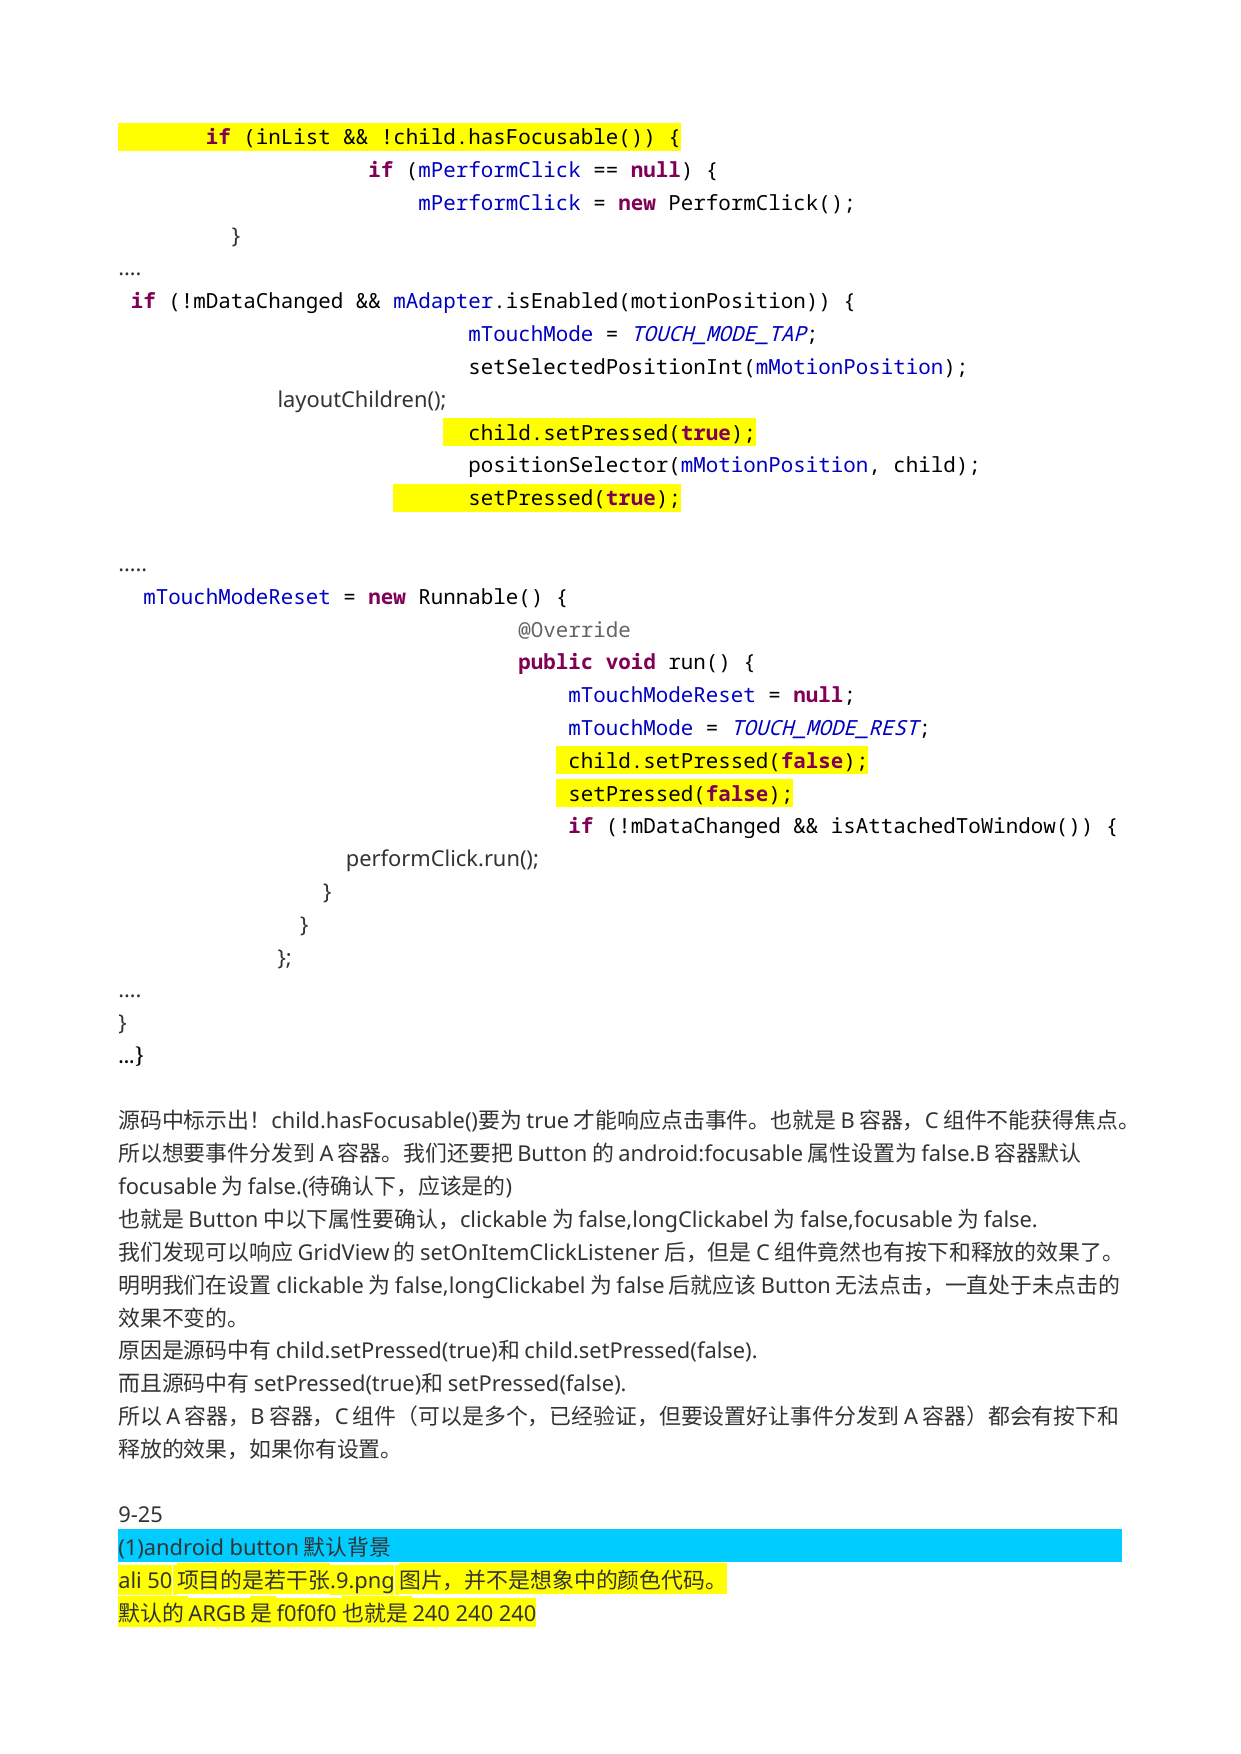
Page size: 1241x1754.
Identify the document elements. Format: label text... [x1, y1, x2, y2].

text …. [118, 249, 1122, 282]
text public void run() { [118, 643, 1122, 676]
text mTouchModeReset = null; [118, 676, 1122, 709]
text 原因是源码中有child.setPressed(true)和child.setPressed(false). [118, 1332, 1122, 1365]
text if (!mDataChanged && mAdapter.isEnabled(motionPosition)) { [118, 282, 1122, 315]
text 源码中标示出！child.hasFocusable()要为true才能响应点击事件。也就是B容器，C组件不能获得焦点。 [118, 1102, 1122, 1135]
text mPerformClick = new PerformClick(); [118, 184, 1122, 217]
text 也就是Button中以下属性要确认，clickable为false,longClickabel为false,focusable为false. [118, 1201, 1122, 1234]
text 默认的ARGB是f0f0f0 也就是240 240 240 [118, 1595, 1122, 1627]
text }; [118, 938, 1122, 971]
text } [118, 1004, 1122, 1037]
text child.setPressed(true); [118, 413, 1122, 446]
text …. [118, 971, 1122, 1004]
text performClick.run(); [118, 840, 1122, 873]
text 所以想要事件分发到A容器。我们还要把Button的android:focusable属性设置为false.B容器默认focusable为false.(待确认下，应该是的) [118, 1135, 1122, 1201]
text 明明我们在设置 clickable为false,longClickabel为false后就应该Button无法点击，一直处于未点击的效果不变的。 [118, 1267, 1122, 1332]
text if (mPerformClick == null) { [118, 151, 1122, 184]
text if (inList && !child.hasFocusable()) { [118, 118, 1122, 151]
text } [118, 873, 1122, 906]
text mTouchMode = TOUCH_MODE_REST; [118, 709, 1122, 742]
text child.setPressed(false); [118, 742, 1122, 774]
text } [118, 906, 1122, 938]
text setPressed(false); [118, 774, 1122, 807]
text } [118, 217, 1122, 249]
text @Override [118, 610, 1122, 643]
text 我们发现可以响应GridView的setOnItemClickListener后，但是C组件竟然也有按下和释放的效果了。 [118, 1234, 1122, 1267]
text 所以A容器，B容器，C组件（可以是多个，已经验证，但要设置好让事件分发到A容器）都会有按下和释放的效果，如果你有设置。 [118, 1398, 1122, 1463]
text ali 50项目的是若干张.9.png图片，并不是想象中的颜色代码。 [118, 1562, 1122, 1595]
text (1)android button默认背景 [118, 1529, 1122, 1562]
text positionSelector(mMotionPosition, child); [118, 446, 1122, 479]
text mTouchModeReset = new Runnable() { [118, 577, 1122, 610]
text mTouchMode = TOUCH_MODE_TAP; [118, 315, 1122, 348]
text 而且源码中有setPressed(true)和setPressed(false). [118, 1365, 1122, 1398]
text setPressed(true); [118, 479, 1122, 512]
text 9-25 [118, 1496, 1122, 1529]
text if (!mDataChanged && isAttachedToWindow()) { [118, 807, 1122, 840]
text ….. [118, 545, 1122, 577]
text setSelectedPositionInt(mMotionPosition); [118, 348, 1122, 381]
text layoutChildren(); [118, 381, 1122, 413]
text ...} [118, 1037, 1122, 1070]
